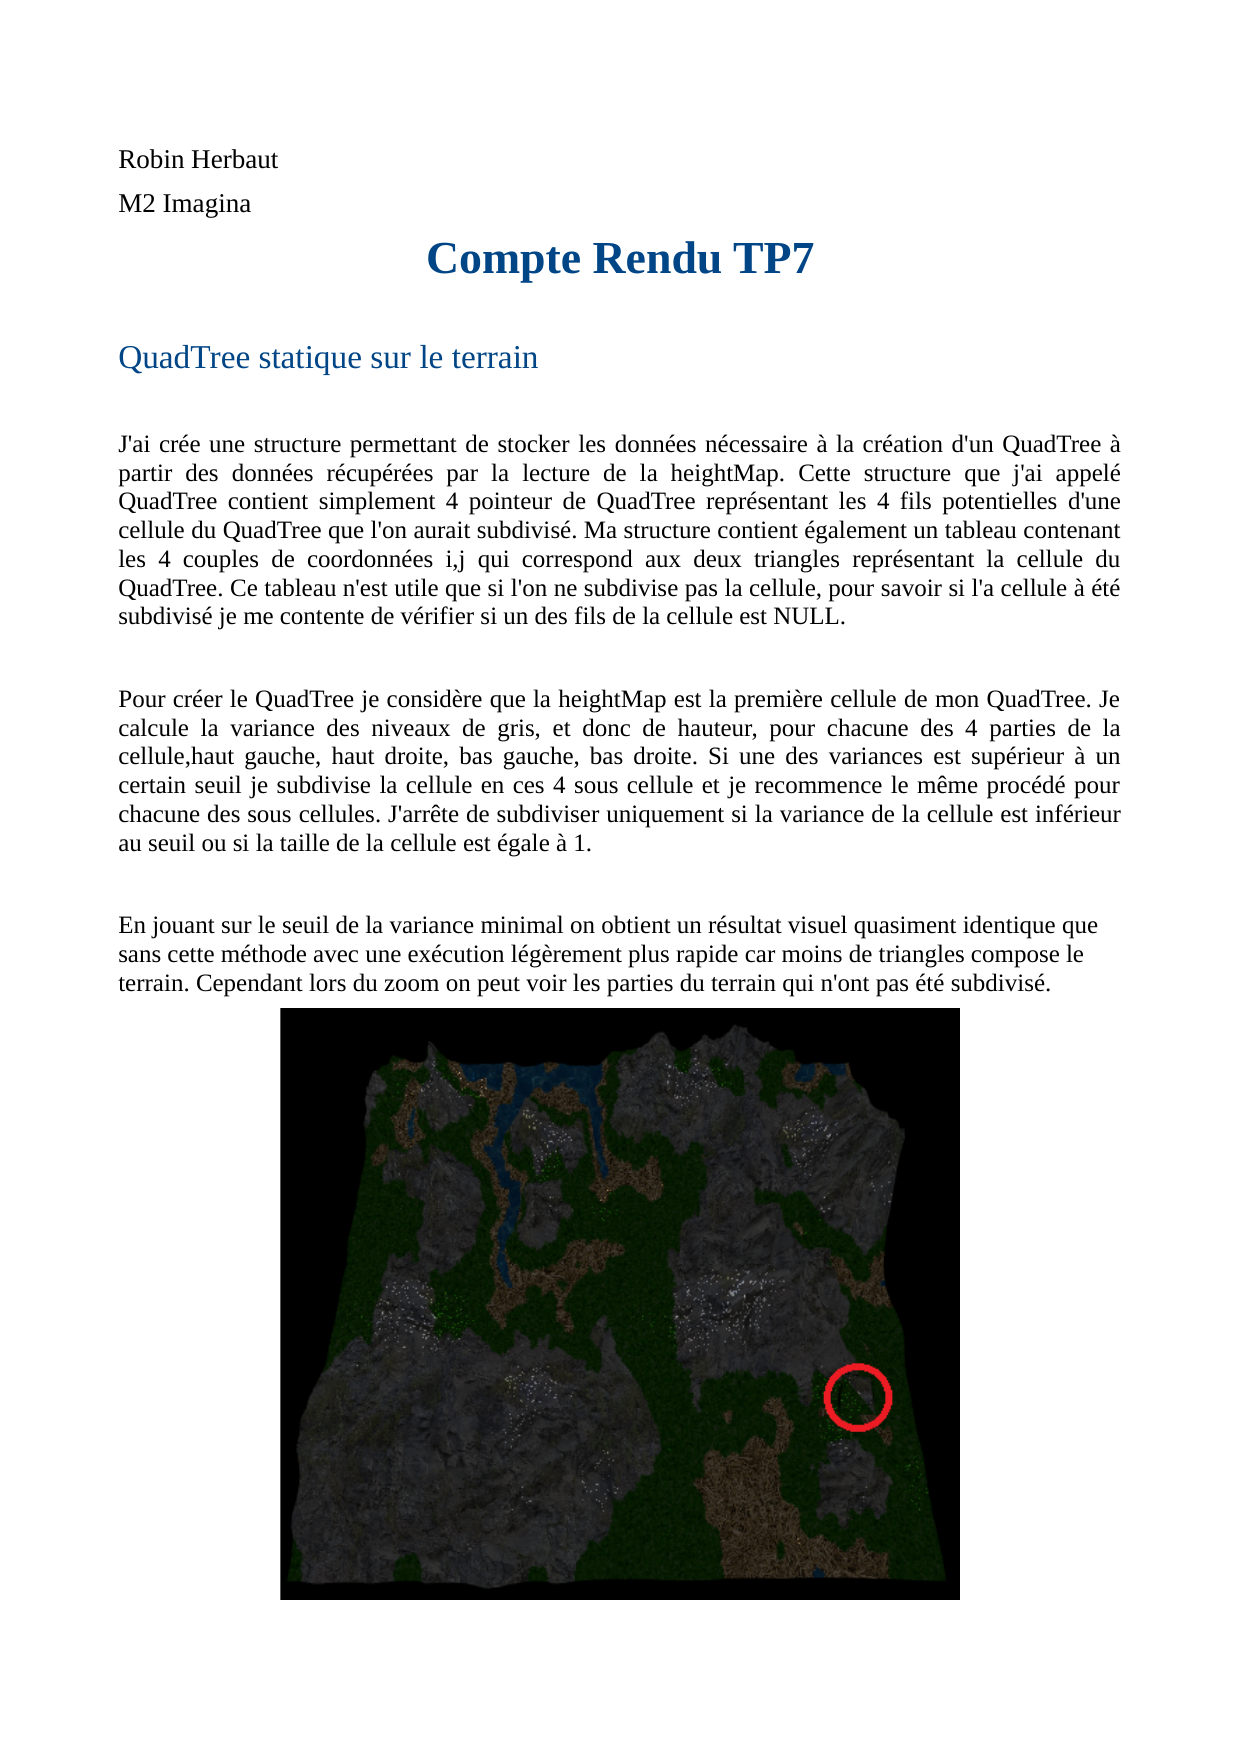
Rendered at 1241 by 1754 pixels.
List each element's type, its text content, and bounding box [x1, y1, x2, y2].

text QuadTree statique sur le terrain [118, 337, 1122, 375]
text Pour créer le QuadTree je considère que la heightMap est la première cellule de mon QuadTree. Je calcule la variance des niveaux de gris, et donc de hauteur, pour chacune des 4 parties de la cellule,haut gauche, haut droite, bas gauche, bas droite. Si une des variances est supérieur à un certain seuil je subdivise la cellule en ces 4 sous cellule et je recommence le même procédé pour chacune des sous cellules. J'arrête de subdiviser uniquement si la variance de la cellule est inférieur au seuil ou si la taille de la cellule est égale à 1. [118, 684, 1122, 856]
text En jouant sur le seuil de la variance minimal on obtient un résultat visuel quasiment identique que sans cette méthode avec une exécution légèrement plus rapide car moins de triangles compose le terrain. Cependant lors du zoom on peut voir les parties du terrain qui n'ont pas été subdivisé. [118, 910, 1122, 996]
text J'ai crée une structure permettant de stocker les données nécessaire à la création d'un QuadTree à partir des données récupérées par la lecture de la heightMap. Cette structure que j'ai appelé QuadTree contient simplement 4 pointeur de QuadTree représentant les 4 fils potentielles d'une cellule du QuadTree que l'on aurait subdivisé. Ma structure contient également un tableau contenant les 4 couples de coordonnées i,j qui correspond aux deux triangles représentant la cellule du QuadTree. Ce tableau n'est utile que si l'on ne subdivise pas la cellule, pour savoir si l'a cellule à été subdivisé je me contente de vérifier si un des fils de la cellule est NULL. [118, 429, 1122, 630]
text M2 Imagina [118, 187, 1122, 218]
text Compte Rendu TP7 [118, 230, 1122, 283]
picture [280, 1008, 960, 1600]
subtitle Robin Herbaut [118, 143, 1122, 174]
